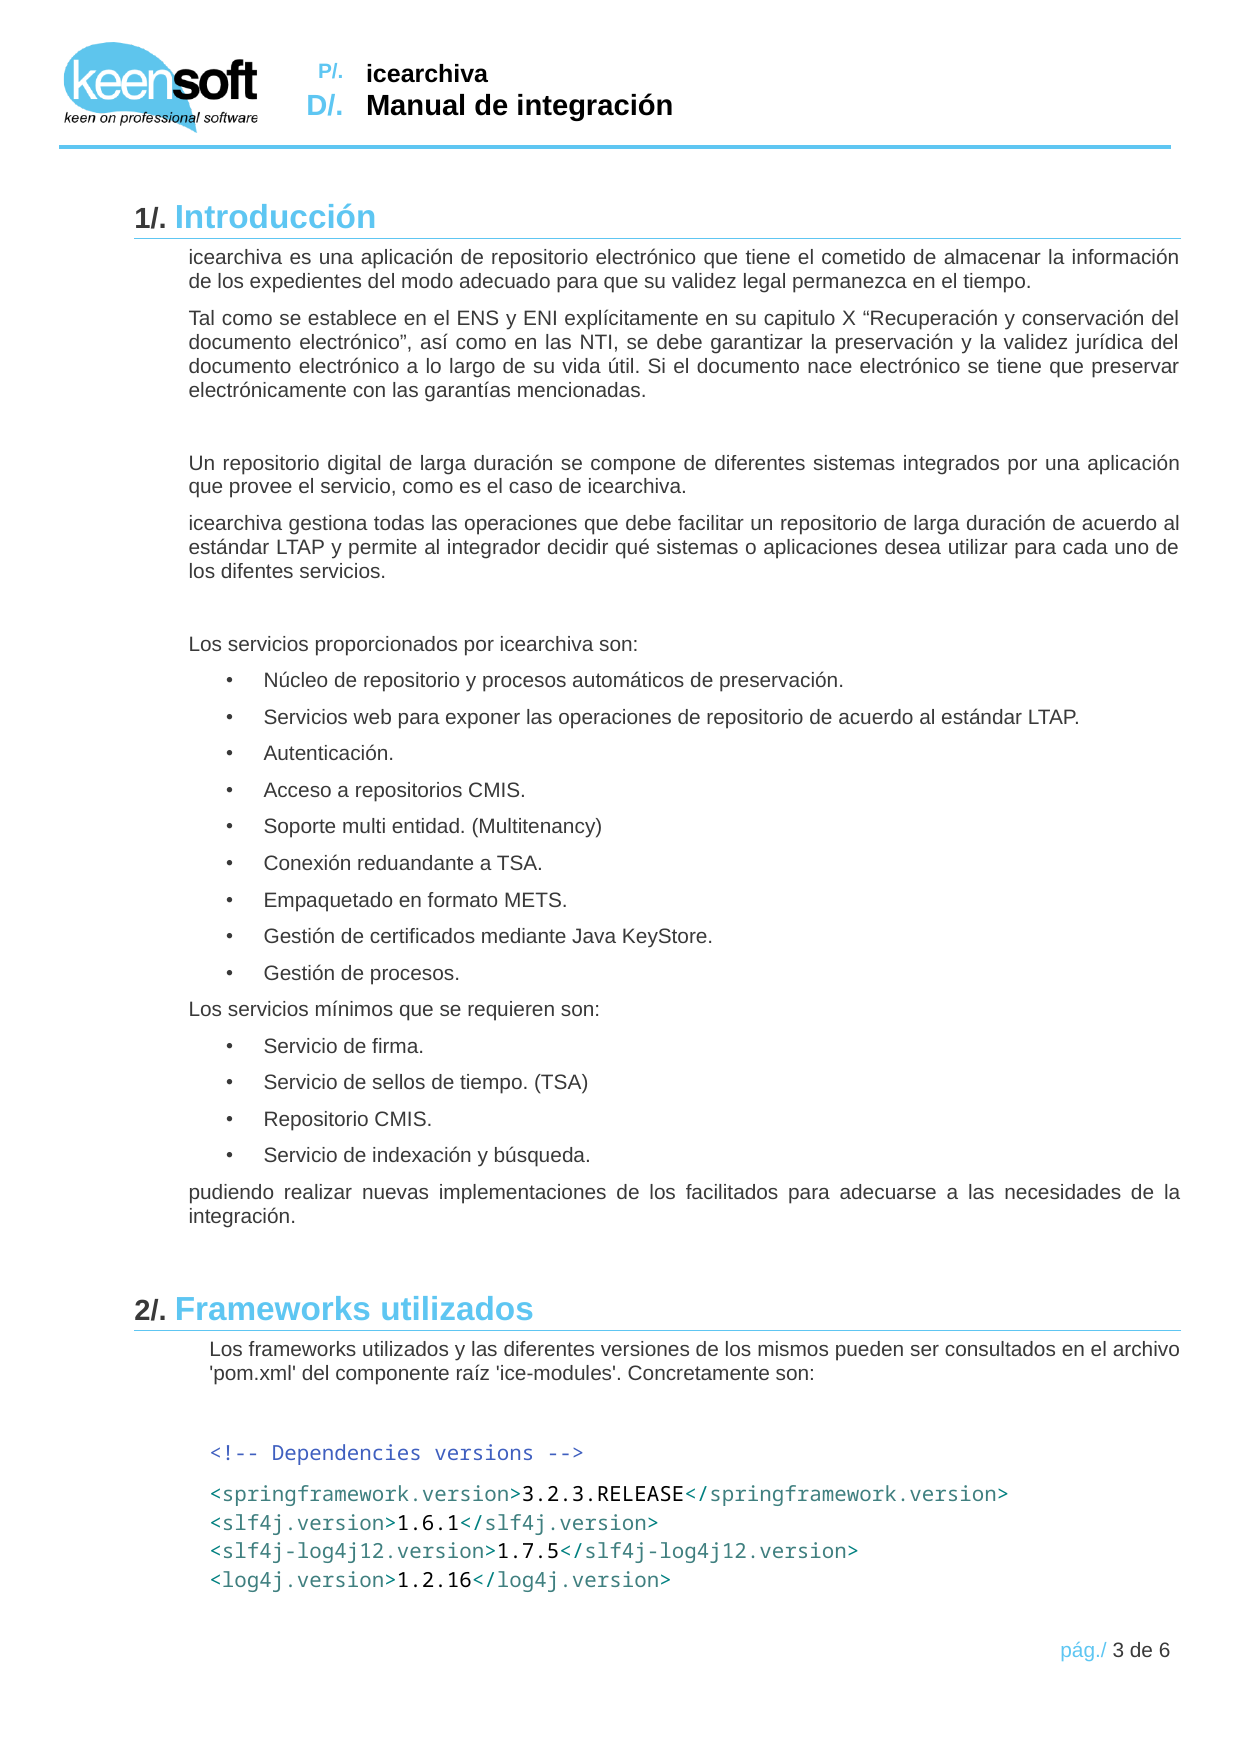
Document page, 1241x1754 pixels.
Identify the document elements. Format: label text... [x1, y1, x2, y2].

text <springframework.version>3.2.3.RELEASE</springframework.version> [59, 1479, 1181, 1508]
list Conexión reduandante a TSA. [226, 851, 1181, 875]
list Repositorio CMIS. [226, 1107, 1181, 1131]
subtitle Introducción [134, 197, 1181, 238]
list Servicios web para exponer las operaciones de repositorio de acuerdo al estándar LTAP. [226, 705, 1181, 729]
list Servicio de indexación y búsqueda. [226, 1143, 1181, 1167]
text icearchiva gestiona todas las operaciones que debe facilitar un repositorio de larga duración de acuerdo al estándar LTAP y permite al integrador decidir qué sistemas o aplicaciones desea utilizar para cada uno de los difentes servicios. [188, 511, 1181, 583]
list Gestión de procesos. [226, 961, 1181, 985]
text Los servicios proporcionados por icearchiva son: [188, 632, 1181, 656]
list Autenticación. [226, 741, 1181, 765]
list Soporte multi entidad. (Multitenancy) [226, 814, 1181, 838]
text icearchiva es una aplicación de repositorio electrónico que tiene el cometido de almacenar la información de los expedientes del modo adecuado para que su validez legal permanezca en el tiempo. [188, 245, 1181, 293]
text Tal como se establece en el ENS y ENI explícitamente en su capitulo X “Recuperación y conservación del documento electrónico”, así como en las NTI, se debe garantizar la preservación y la validez jurídica del documento electrónico a lo largo de su vida útil. Si el documento nace electrónico se tiene que preservar electrónicamente con las garantías mencionadas. [188, 306, 1181, 401]
list Acceso a repositorios CMIS. [226, 778, 1181, 802]
subtitle Frameworks utilizados [134, 1289, 1181, 1330]
list Servicio de firma. [226, 1034, 1181, 1058]
text pudiendo realizar nuevas implementaciones de los facilitados para adecuarse a las necesidades de la integración. [188, 1180, 1181, 1228]
text <!-- Dependencies versions --> [59, 1438, 1181, 1467]
text <slf4j-log4j12.version>1.7.5</slf4j-log4j12.version> [59, 1536, 1181, 1565]
text Los frameworks utilizados y las diferentes versiones de los mismos pueden ser consultados en el archivo 'pom.xml' del componente raíz 'ice-modules'. Concretamente son: [59, 1337, 1181, 1385]
text Los servicios mínimos que se requieren son: [188, 997, 1181, 1021]
picture [63, 42, 258, 133]
text <slf4j.version>1.6.1</slf4j.version> [59, 1508, 1181, 1536]
list Servicio de sellos de tiempo. (TSA) [226, 1070, 1181, 1094]
list Núcleo de repositorio y procesos automáticos de preservación. [226, 668, 1181, 692]
text Un repositorio digital de larga duración se compone de diferentes sistemas integrados por una aplicación que provee el servicio, como es el caso de icearchiva. [188, 450, 1181, 498]
text <log4j.version>1.2.16</log4j.version> [59, 1565, 1181, 1593]
list Gestión de certificados mediante Java KeyStore. [226, 924, 1181, 948]
list Empaquetado en formato METS. [226, 887, 1181, 912]
